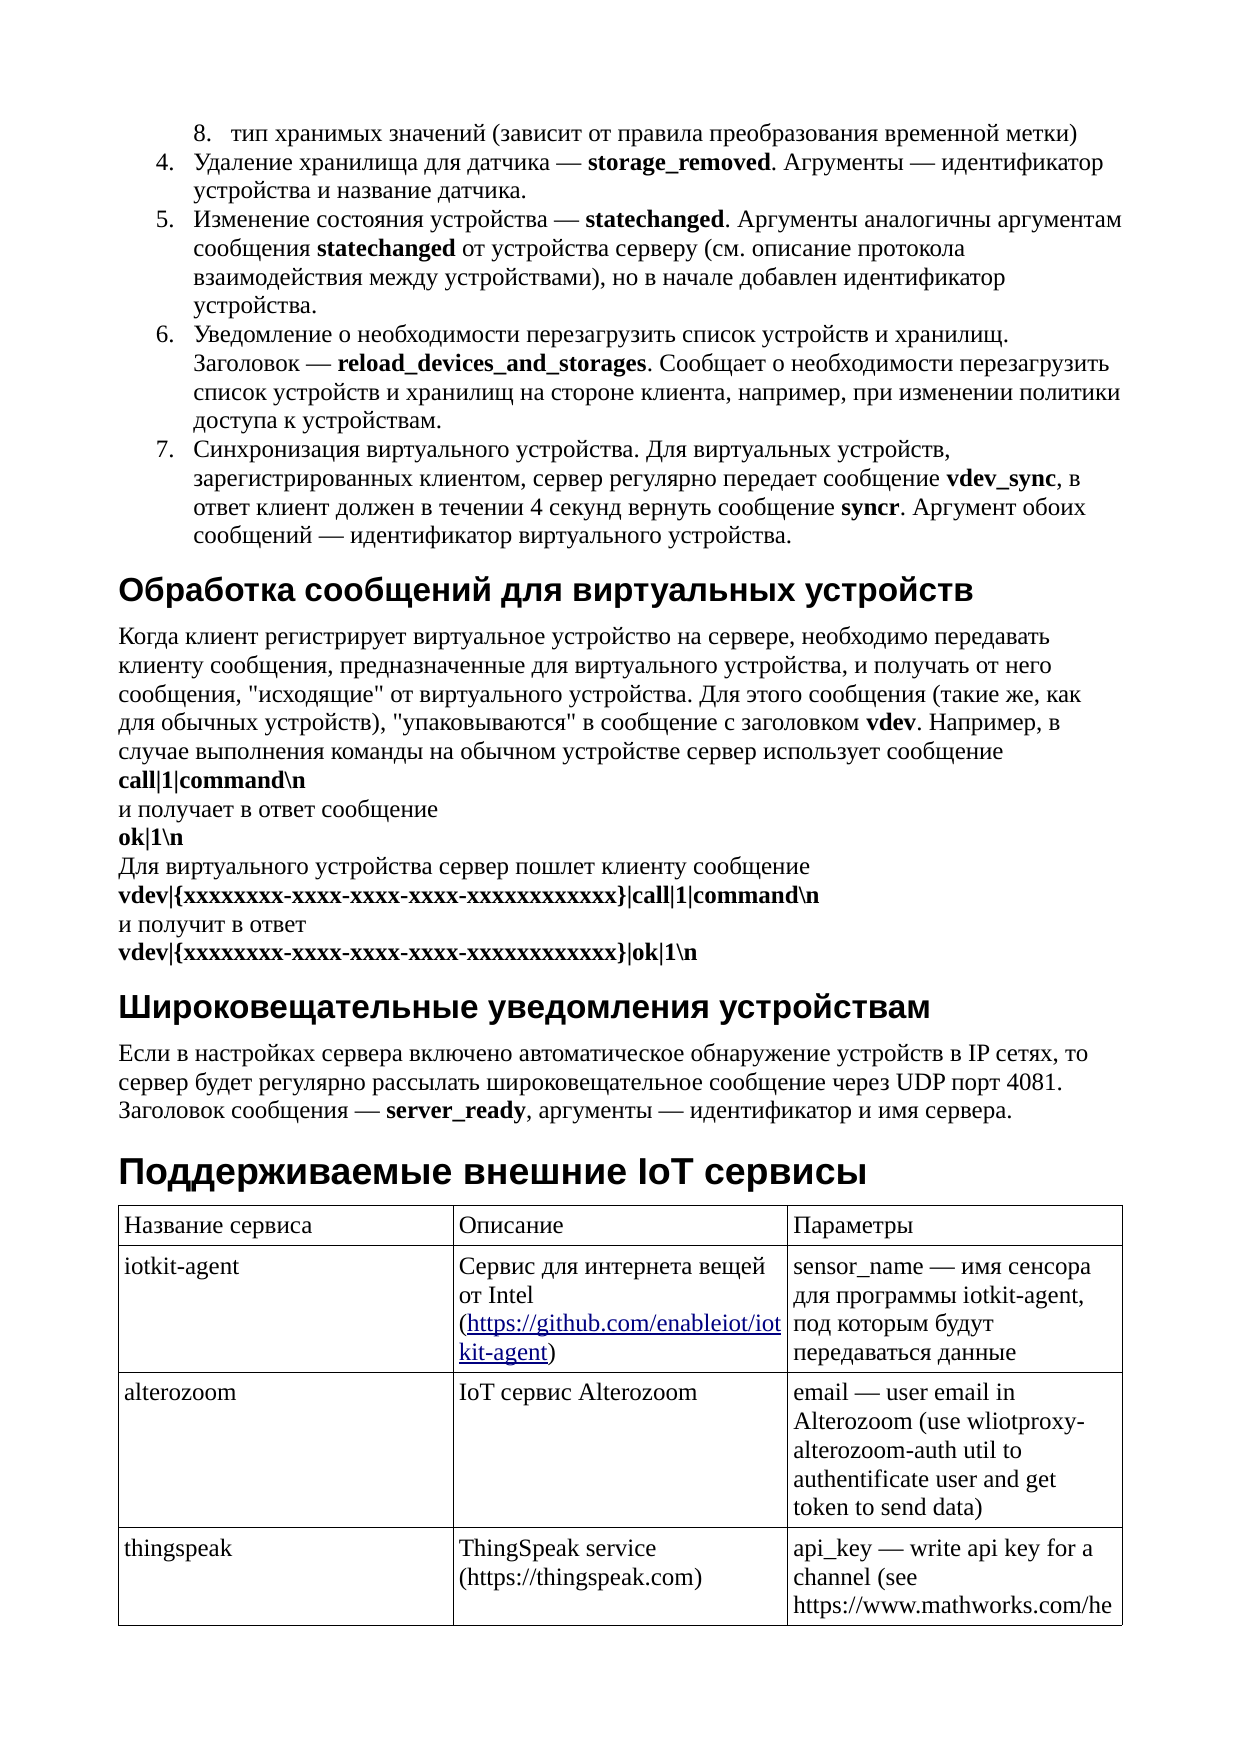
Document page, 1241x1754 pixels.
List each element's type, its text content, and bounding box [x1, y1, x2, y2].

text vdev|{xxxxxxxx-xxxx-xxxx-xxxx-xxxxxxxxxxxx}|call|1|command\n [118, 880, 1122, 909]
text Когда клиент регистрирует виртуальное устройство на сервере, необходимо передавать клиенту сообщения, предназначенные для виртуального устройства, и получать от него сообщения, "исходящие" от виртуального устройства. Для этого сообщения (такие же, как для обычных устройств), "упаковываются" в сообщение с заголовком vdev. Например, в случае выполнения команды на обычном устройстве сервер использует сообщение [118, 621, 1122, 765]
table_cell IoT сервис Alterozoom [454, 1373, 787, 1527]
subtitle Обработка сообщений для виртуальных устройств [118, 570, 1122, 609]
table_cell ThingSpeak service (https://thingspeak.com) [454, 1528, 787, 1625]
table_cell thingspeak [119, 1528, 453, 1625]
table_header Параметры [788, 1206, 1122, 1245]
text Если в настройках сервера включено автоматическое обнаружение устройств в IP сетях, то сервер будет регулярно рассылать широковещательное сообщение через UDP порт 4081. Заголовок сообщения — server_ready, аргументы — идентификатор и имя сервера. [118, 1038, 1122, 1124]
table_cell alterozoom [119, 1373, 453, 1527]
table_cell email — user email in Alterozoom (use wliotproxy-alterozoom-auth util to authentificate user and get token to send data) [788, 1373, 1122, 1527]
list Синхронизация виртуального устройства. Для виртуальных устройств, зарегистрированных клиентом, сервер регулярно передает сообщение vdev_sync, в ответ клиент должен в течении 4 секунд вернуть сообщение syncr. Аргумент обоих сообщений — идентификатор виртуального устройства. [156, 434, 1122, 549]
text call|1|command\n [118, 765, 1122, 794]
subtitle Поддерживаемые внешние IoT сервисы [118, 1149, 1122, 1192]
table_cell Сервис для интернета вещей от Intel (https://github.com/enableiot/iotkit-agent) [454, 1246, 787, 1372]
text vdev|{xxxxxxxx-xxxx-xxxx-xxxx-xxxxxxxxxxxx}|ok|1\n [118, 937, 1122, 966]
text ok|1\n [118, 822, 1122, 851]
list Уведомление о необходимости перезагрузить список устройств и хранилищ. Заголовок — reload_devices_and_storages. Сообщает о необходимости перезагрузить список устройств и хранилищ на стороне клиента, например, при изменении политики доступа к устройствам. [156, 319, 1122, 434]
list тип хранимых значений (зависит от правила преобразования временной метки) [193, 118, 1122, 147]
text и получает в ответ сообщение [118, 794, 1122, 822]
table_header Название сервиса [119, 1206, 453, 1245]
text Для виртуального устройства сервер пошлет клиенту сообщение [118, 851, 1122, 880]
subtitle Широковещательные уведомления устройствам [118, 987, 1122, 1025]
table_cell sensor_name — имя сенсора для программы iotkit-agent, под которым будут передаваться данные [788, 1246, 1122, 1372]
table_cell api_key — write api key for a channel (see https://www.mathworks.com/he [788, 1528, 1122, 1625]
list Удаление хранилища для датчика — storage_removed. Агрументы — идентификатор устройства и название датчика. [156, 147, 1122, 204]
list Изменение состояния устройства — statechanged. Аргументы аналогичны аргументам сообщения statechanged от устройства серверу (см. описание протокола взаимодействия между устройствами), но в начале добавлен идентификатор устройства. [156, 204, 1122, 319]
table_header Описание [454, 1206, 787, 1245]
text и получит в ответ [118, 909, 1122, 937]
table_cell iotkit-agent [119, 1246, 453, 1372]
